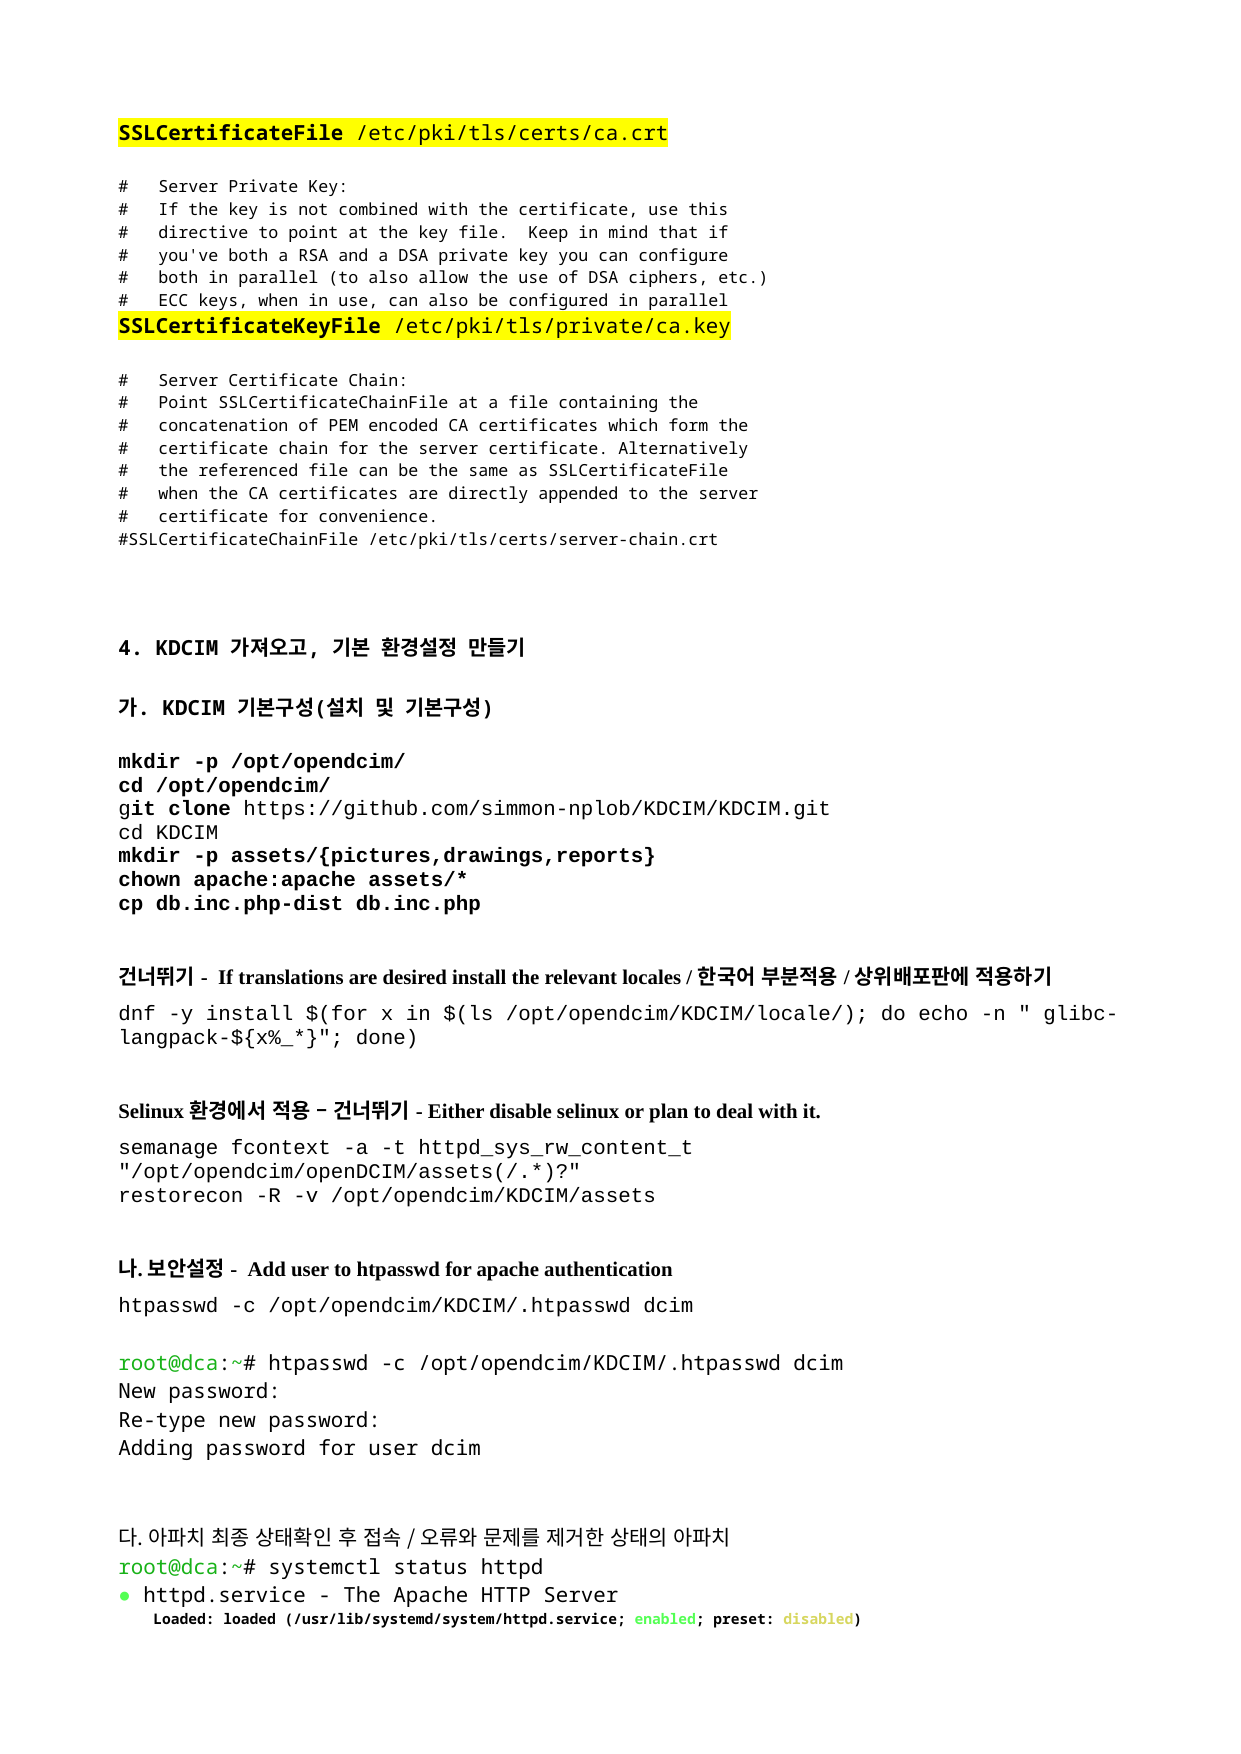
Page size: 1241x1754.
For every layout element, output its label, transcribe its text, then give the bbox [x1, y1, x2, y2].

text cp db.inc.php-dist db.inc.php [118, 893, 1122, 916]
text git clone https://github.com/simmon-nplob/KDCIM/KDCIM.git [118, 798, 1122, 822]
text cd /opt/opendcim/ [118, 774, 1122, 798]
text 4. KDCIM 가져오고, 기본 환경설정 만들기 [118, 631, 1122, 662]
text mkdir -p /opt/opendcim/ [118, 751, 1122, 774]
text 가. KDCIM 기본구성(설치 및 기본구성) [118, 691, 1122, 721]
text cd KDCIM [118, 822, 1122, 846]
text mkdir -p assets/{pictures,drawings,reports} [118, 846, 1122, 869]
subtitle 나. 보안설정 - Add user to htpasswd for apache authentication [118, 1252, 1122, 1282]
text semanage fcontext -a -t httpd_sys_rw_content_t "/opt/opendcim/openDCIM/assets(/.*)?" [118, 1137, 1122, 1184]
text root@dca:~# htpasswd -c /opt/opendcim/KDCIM/.htpasswd dcim New password: Re-type new password: Adding password for user dcim [118, 1348, 1122, 1462]
text restorecon -R -v /opt/opendcim/KDCIM/assets [118, 1184, 1122, 1208]
text htpasswd -c /opt/opendcim/KDCIM/.htpasswd dcim [118, 1295, 1122, 1319]
text dnf -y install $(for x in $(ls /opt/opendcim/KDCIM/locale/); do echo -n " glibc-langpack-${x%_*}"; done) [118, 1003, 1122, 1051]
subtitle 건너뛰기 - If translations are desired install the relevant locales / 한국어 부분적용 / 상위배포판에 적용하기 [118, 961, 1122, 991]
text SSLCertificateFile /etc/pki/tls/certs/ca.crt # Server Private Key: # If the key is not combined with the certificate, use this # directive to point at the key file. Keep in mind that if # you've both a RSA and a DSA private key you can configure # both in parallel (to also allow the use of DSA ciphers, etc.) # ECC keys, when in use, can also be configured in parallel SSLCertificateKeyFile /etc/pki/tls/private/ca.key # Server Certificate Chain: # Point SSLCertificateChainFile at a file containing the # concatenation of PEM encoded CA certificates which form the # certificate chain for the server certificate. Alternatively # the referenced file can be the same as SSLCertificateFile # when the CA certificates are directly appended to the server # certificate for convenience. #SSLCertificateChainFile /etc/pki/tls/certs/server-chain.crt [118, 118, 1122, 602]
text chown apache:apache assets/* [118, 869, 1122, 893]
text root@dca:~# systemctl status httpd ● httpd.service - The Apache HTTP Server Loaded: loaded (/usr/lib/systemd/system/httpd.service; enabled; preset: disabled) [118, 1552, 1122, 1628]
subtitle Selinux 환경에서 적용 – 건너뛰기 - Either disable selinux or plan to deal with it. [118, 1094, 1122, 1125]
text 다. 아파치 최종 상태확인 후 접속 / 오류와 문제를 제거한 상태의 아파치 [118, 1522, 1122, 1552]
